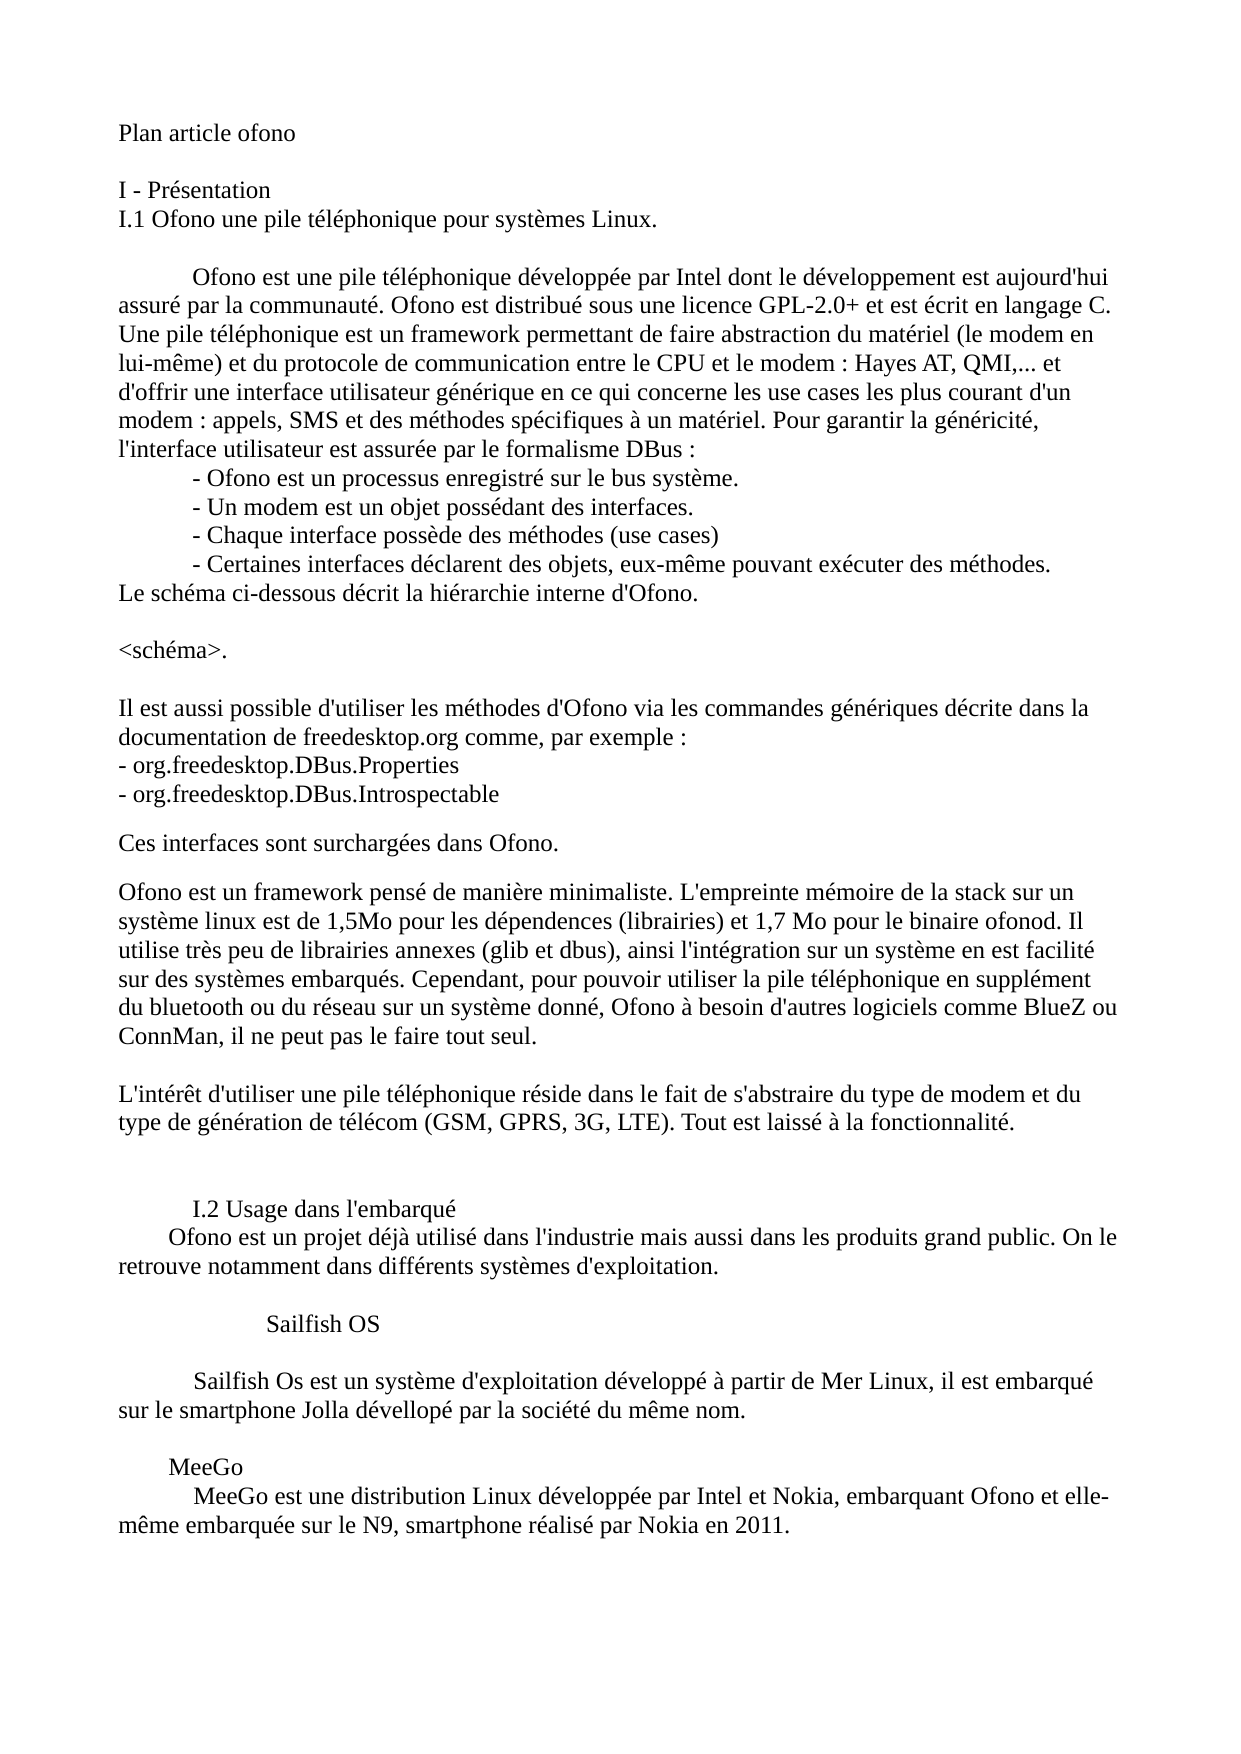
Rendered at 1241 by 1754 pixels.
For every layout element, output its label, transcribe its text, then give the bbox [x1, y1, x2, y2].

text Il est aussi possible d'utiliser les méthodes d'Ofono via les commandes génériques décrite dans la documentation de freedesktop.org comme, par exemple : [118, 693, 1122, 751]
text - Certaines interfaces déclarent des objets, eux-même pouvant exécuter des méthodes. [118, 549, 1122, 578]
text Ofono est un framework pensé de manière minimaliste. L'empreinte mémoire de la stack sur un système linux est de 1,5Mo pour les dépendences (librairies) et 1,7 Mo pour le binaire ofonod. Il utilise très peu de librairies annexes (glib et dbus), ainsi l'intégration sur un système en est facilité sur des systèmes embarqués. Cependant, pour pouvoir utiliser la pile téléphonique en supplément du bluetooth ou du réseau sur un système donné, Ofono à besoin d'autres logiciels comme BlueZ ou ConnMan, il ne peut pas le faire tout seul. [118, 877, 1122, 1050]
text MeeGo [118, 1452, 1122, 1481]
text <schéma>. [118, 636, 1122, 664]
text - Ofono est un processus enregistré sur le bus système. [118, 463, 1122, 492]
text I.2 Usage dans l'embarqué [118, 1194, 1122, 1222]
text Sailfish OS [118, 1309, 1122, 1337]
text - org.freedesktop.DBus.Properties [118, 751, 1122, 779]
text Ces interfaces sont surchargées dans Ofono. [118, 828, 1122, 857]
text - Chaque interface possède des méthodes (use cases) [118, 521, 1122, 549]
text Le schéma ci-dessous décrit la hiérarchie interne d'Ofono. [118, 578, 1122, 607]
text I.1 Ofono une pile téléphonique pour systèmes Linux. [118, 204, 1122, 233]
text L'intérêt d'utiliser une pile téléphonique réside dans le fait de s'abstraire du type de modem et du type de génération de télécom (GSM, GPRS, 3G, LTE). Tout est laissé à la fonctionnalité. [118, 1079, 1122, 1136]
text MeeGo est une distribution Linux développée par Intel et Nokia, embarquant Ofono et elle-même embarquée sur le N9, smartphone réalisé par Nokia en 2011. [118, 1481, 1122, 1539]
text Ofono est une pile téléphonique développée par Intel dont le développement est aujourd'hui assuré par la communauté. Ofono est distribué sous une licence GPL-2.0+ et est écrit en langage C. Une pile téléphonique est un framework permettant de faire abstraction du matériel (le modem en lui-même) et du protocole de communication entre le CPU et le modem : Hayes AT, QMI,... et d'offrir une interface utilisateur générique en ce qui concerne les use cases les plus courant d'un modem : appels, SMS et des méthodes spécifiques à un matériel. Pour garantir la généricité, l'interface utilisateur est assurée par le formalisme DBus : [118, 262, 1122, 463]
text - Un modem est un objet possédant des interfaces. [118, 492, 1122, 521]
text Sailfish Os est un système d'exploitation développé à partir de Mer Linux, il est embarqué sur le smartphone Jolla dévellopé par la société du même nom. [118, 1366, 1122, 1424]
text - org.freedesktop.DBus.Introspectable [118, 779, 1122, 808]
text Plan article ofono [118, 118, 1122, 147]
text Ofono est un projet déjà utilisé dans l'industrie mais aussi dans les produits grand public. On le retrouve notamment dans différents systèmes d'exploitation. [118, 1222, 1122, 1280]
text I - Présentation [118, 176, 1122, 204]
